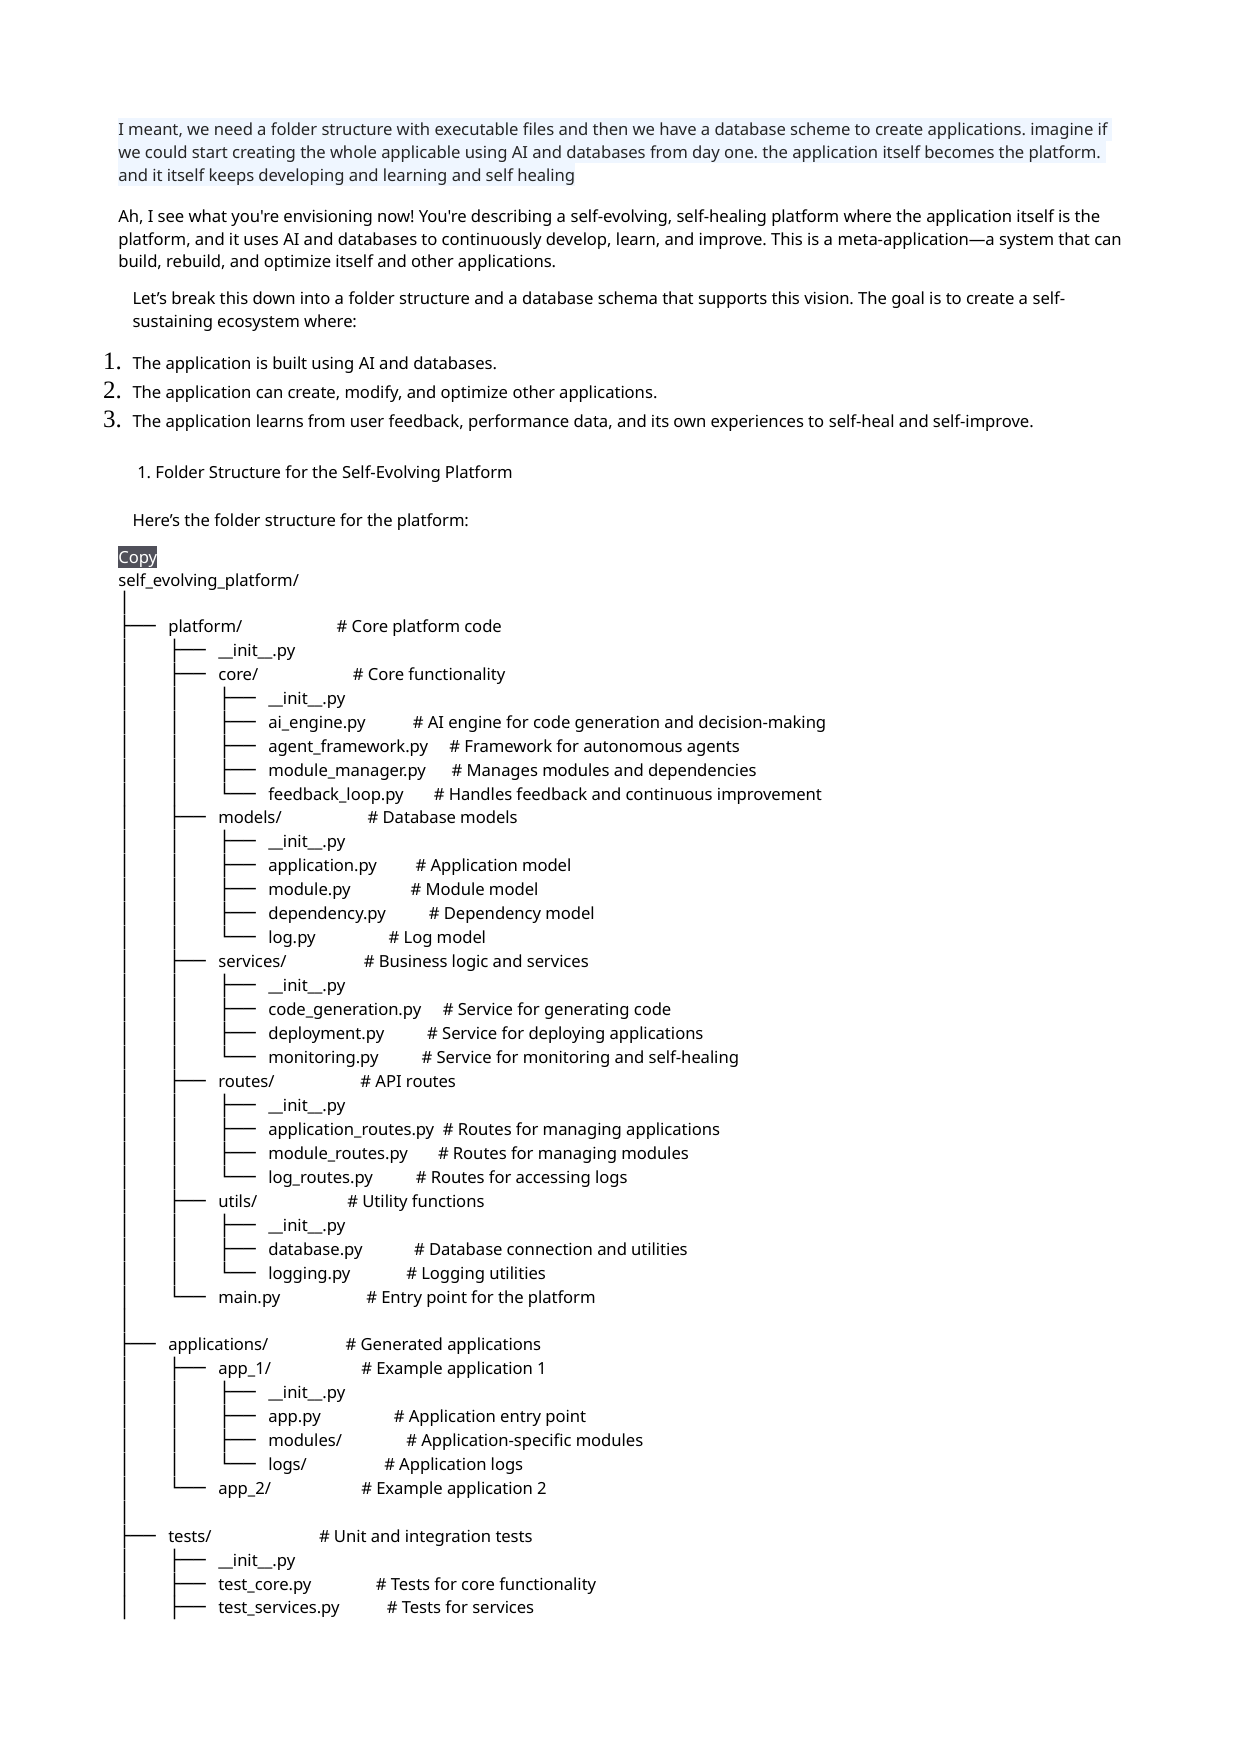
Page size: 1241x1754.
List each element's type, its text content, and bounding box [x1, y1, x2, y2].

text Let’s break this down into a folder structure and a database schema that supports this vision. The goal is to create a self-sustaining ecosystem where: [132, 287, 1122, 332]
text self_evolving_platform/ [118, 568, 1122, 591]
text ├── tests/ # Unit and integration tests [118, 1524, 1122, 1548]
text │ ├── test_services.py # Tests for services [118, 1596, 1122, 1620]
text │ │ ├── __init__.py [118, 830, 1122, 854]
text │ │ └── logs/ # Application logs [118, 1453, 1122, 1477]
text │ │ ├── application.py # Application model [118, 854, 1122, 878]
list The application can create, modify, and optimize other applications. [118, 375, 1122, 404]
list The application learns from user feedback, performance data, and its own experiences to self-heal and self-improve. [118, 404, 1122, 432]
text │ [125, 1501, 1122, 1524]
text │ │ └── log.py # Log model [118, 926, 1122, 950]
text │ │ └── log_routes.py # Routes for accessing logs [125, 1166, 174, 1189]
text │ │ ├── database.py # Database connection and utilities [118, 1237, 1122, 1261]
text │ │ ├── deployment.py # Service for deploying applications [118, 1022, 1122, 1046]
text │ │ └── logging.py # Logging utilities [118, 1261, 1122, 1285]
text │ │ ├── ai_engine.py # AI engine for code generation and decision-making [118, 710, 1122, 734]
text │ │ └── feedback_loop.py # Handles feedback and continuous improvement [118, 782, 1122, 806]
text Copy [118, 546, 1122, 568]
text │ ├── services/ # Business logic and services [118, 950, 1122, 974]
text │ ├── app_1/ # Example application 1 [118, 1357, 1122, 1381]
text │ ├── __init__.py [118, 1548, 1122, 1572]
text │ [118, 1501, 124, 1524]
text │ │ ├── modules/ # Application-specific modules [118, 1429, 1122, 1453]
text │ │ ├── __init__.py [118, 686, 1122, 710]
text I meant, we need a folder structure with executable files and then we have a database scheme to create applications. imagine if we could start creating the whole applicable using AI and databases from day one. the application itself becomes the platform. and it itself keeps developing and learning and self healing [118, 118, 1122, 186]
text Ah, I see what you're envisioning now! You're describing a self-evolving, self-healing platform where the application itself is the platform, and it uses AI and databases to continuously develop, learn, and improve. This is a meta-application—a system that can build, rebuild, and optimize itself and other applications. [118, 205, 1122, 273]
text │ ├── test_core.py # Tests for core functionality [118, 1572, 1122, 1596]
text │ │ ├── __init__.py [118, 974, 1122, 998]
text │ [118, 591, 124, 614]
text │ [118, 1309, 1122, 1333]
text │ [125, 591, 1122, 614]
text ├── platform/ # Core platform code [118, 614, 1122, 638]
text │ │ ├── code_generation.py # Service for generating code [118, 998, 1122, 1022]
text │ │ └── log_routes.py # Routes for accessing logs [175, 1166, 1122, 1189]
text │ │ ├── module_routes.py # Routes for managing modules [118, 1142, 1122, 1166]
text │ └── main.py # Entry point for the platform [118, 1285, 1122, 1309]
text │ │ └── monitoring.py # Service for monitoring and self-healing [118, 1046, 1122, 1070]
text │ │ ├── module.py # Module model [118, 878, 1122, 902]
text │ │ ├── __init__.py [118, 1381, 1122, 1405]
text │ ├── utils/ # Utility functions [118, 1189, 1122, 1213]
subtitle 1. Folder Structure for the Self-Evolving Platform [137, 461, 1122, 483]
text Here’s the folder structure for the platform: [132, 509, 1122, 532]
text │ ├── core/ # Core functionality [118, 662, 1122, 686]
text │ │ ├── app.py # Application entry point [118, 1405, 1122, 1429]
text ├── applications/ # Generated applications [118, 1333, 1122, 1357]
text │ │ ├── __init__.py [118, 1094, 1122, 1118]
text │ ├── routes/ # API routes [118, 1070, 1122, 1094]
text │ │ ├── application_routes.py # Routes for managing applications [118, 1118, 1122, 1142]
text │ ├── models/ # Database models [118, 806, 1122, 830]
text │ │ ├── module_manager.py # Manages modules and dependencies [118, 758, 1122, 782]
text │ │ ├── __init__.py [118, 1213, 1122, 1237]
text │ └── app_2/ # Example application 2 [118, 1477, 1122, 1501]
text │ │ ├── agent_framework.py # Framework for autonomous agents [118, 734, 1122, 758]
text │ │ ├── dependency.py # Dependency model [118, 902, 1122, 926]
list The application is built using AI and databases. [118, 346, 1122, 375]
text │ ├── __init__.py [118, 638, 1122, 662]
